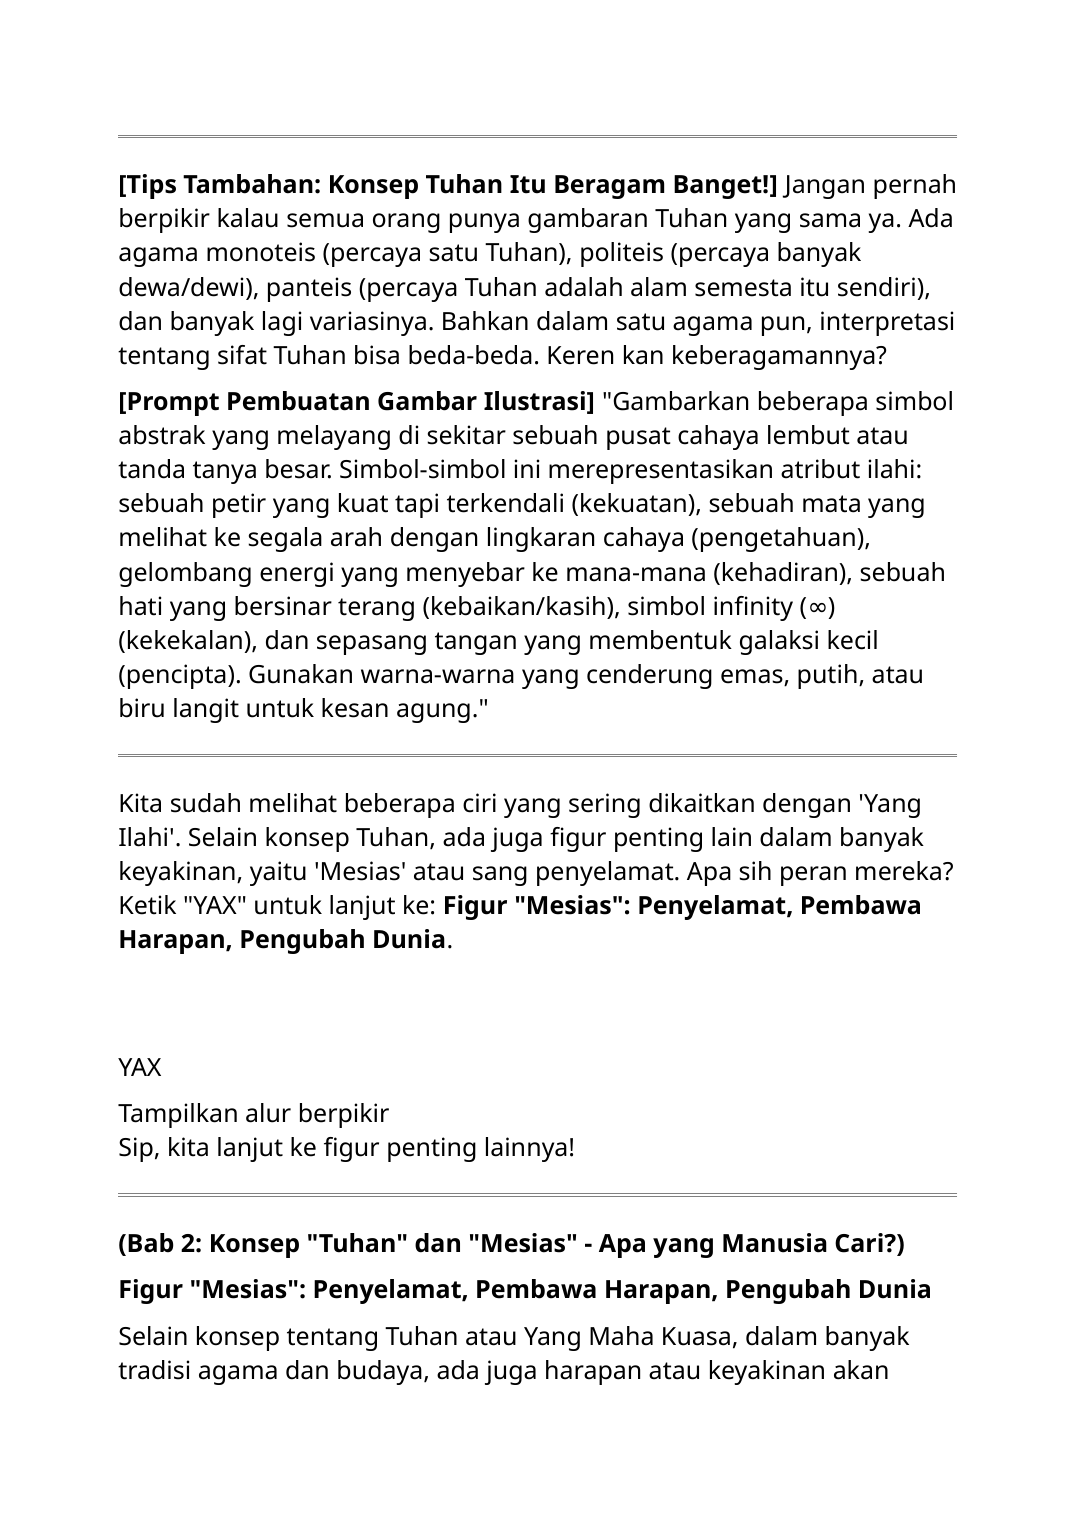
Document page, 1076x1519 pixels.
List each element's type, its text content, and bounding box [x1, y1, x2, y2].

text (Bab 2: Konsep "Tuhan" dan "Mesias" - Apa yang Manusia Cari?) [118, 1225, 957, 1259]
text Kita sudah melihat beberapa ciri yang sering dikaitkan dengan 'Yang Ilahi'. Selain konsep Tuhan, ada juga figur penting lain dalam banyak keyakinan, yaitu 'Mesias' atau sang penyelamat. Apa sih peran mereka? Ketik "YAX" untuk lanjut ke: Figur "Mesias": Penyelamat, Pembawa Harapan, Pengubah Dunia. [118, 786, 957, 956]
text Sip, kita lanjut ke figur penting lainnya! [118, 1130, 957, 1164]
text Selain konsep tentang Tuhan atau Yang Maha Kuasa, dalam banyak tradisi agama dan budaya, ada juga harapan atau keyakinan akan [118, 1318, 957, 1387]
text Figur "Mesias": Penyelamat, Pembawa Harapan, Pengubah Dunia [118, 1272, 957, 1306]
text [Tips Tambahan: Konsep Tuhan Itu Beragam Banget!] Jangan pernah berpikir kalau semua orang punya gambaran Tuhan yang sama ya. Ada agama monoteis (percaya satu Tuhan), politeis (percaya banyak dewa/dewi), panteis (percaya Tuhan adalah alam semesta itu sendiri), dan banyak lagi variasinya. Bahkan dalam satu agama pun, interpretasi tentang sifat Tuhan bisa beda-beda. Keren kan keberagamannya? [118, 167, 957, 371]
text YAX [118, 1049, 957, 1083]
text [Prompt Pembuatan Gambar Ilustrasi] "Gambarkan beberapa simbol abstrak yang melayang di sekitar sebuah pusat cahaya lembut atau tanda tanya besar. Simbol-simbol ini merepresentasikan atribut ilahi: sebuah petir yang kuat tapi terkendali (kekuatan), sebuah mata yang melihat ke segala arah dengan lingkaran cahaya (pengetahuan), gelombang energi yang menyebar ke mana-mana (kehadiran), sebuah hati yang bersinar terang (kebaikan/kasih), simbol infinity (∞) (kekekalan), dan sepasang tangan yang membentuk galaksi kecil (pencipta). Gunakan warna-warna yang cenderung emas, putih, atau biru langit untuk kesan agung." [118, 384, 957, 724]
text Tampilkan alur berpikir [118, 1096, 957, 1130]
